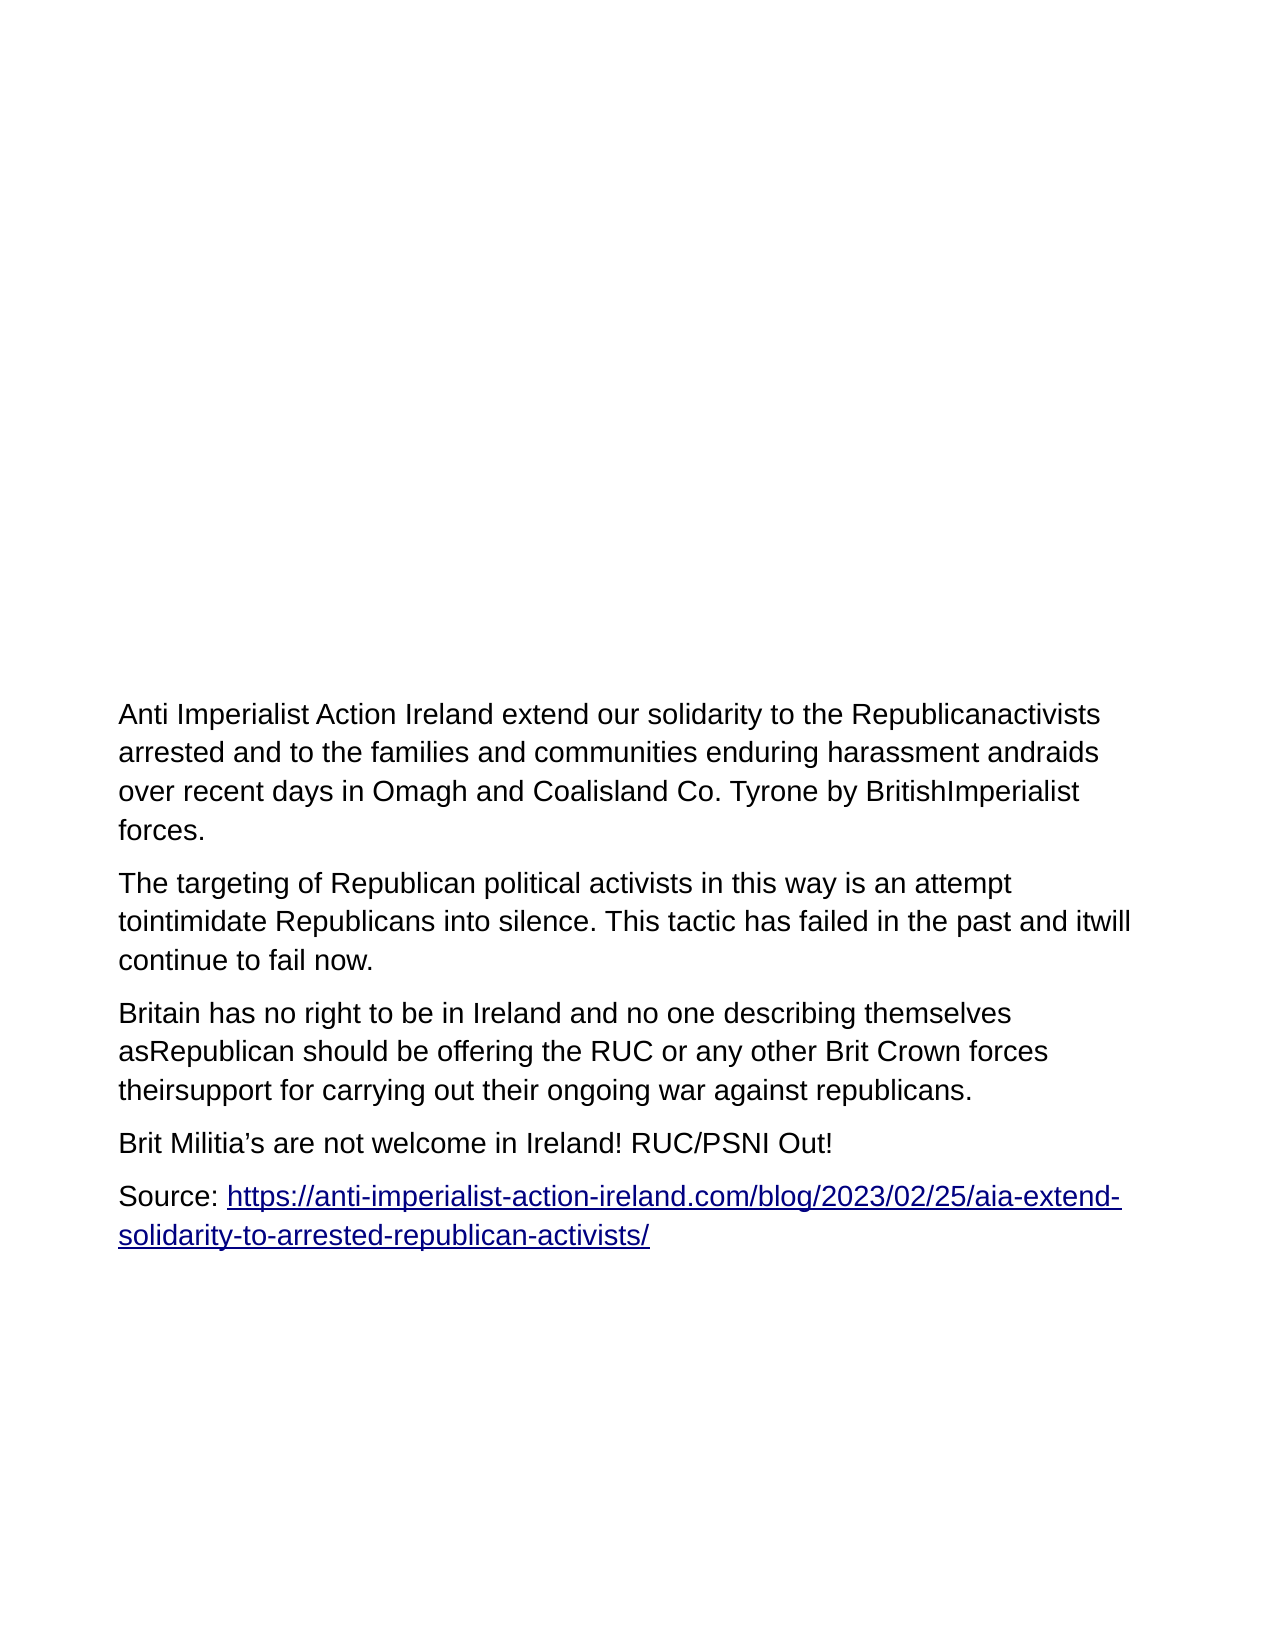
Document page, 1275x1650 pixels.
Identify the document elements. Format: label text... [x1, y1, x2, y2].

text Source: https://anti-imperialist-action-ireland.com/blog/2023/02/25/aia-extend-solidarity-to-arrested-republican-activists/ [118, 1179, 1157, 1251]
text Brit Militia’s are not welcome in Ireland! RUC/PSNI Out! [118, 1126, 1157, 1159]
text The targeting of Republican political activists in this way is an attempt tointimidate Republicans into silence. This tactic has failed in the past and itwill continue to fail now. [118, 866, 1157, 976]
text Anti Imperialist Action Ireland extend our solidarity to the Republicanactivists arrested and to the families and communities enduring harassment andraids over recent days in Omagh and Coalisland Co. Tyrone by BritishImperialist forces. [118, 697, 1157, 846]
text Britain has no right to be in Ireland and no one describing themselves asRepublican should be offering the RUC or any other Brit Crown forces theirsupport for carrying out their ongoing war against republicans. [118, 996, 1157, 1106]
